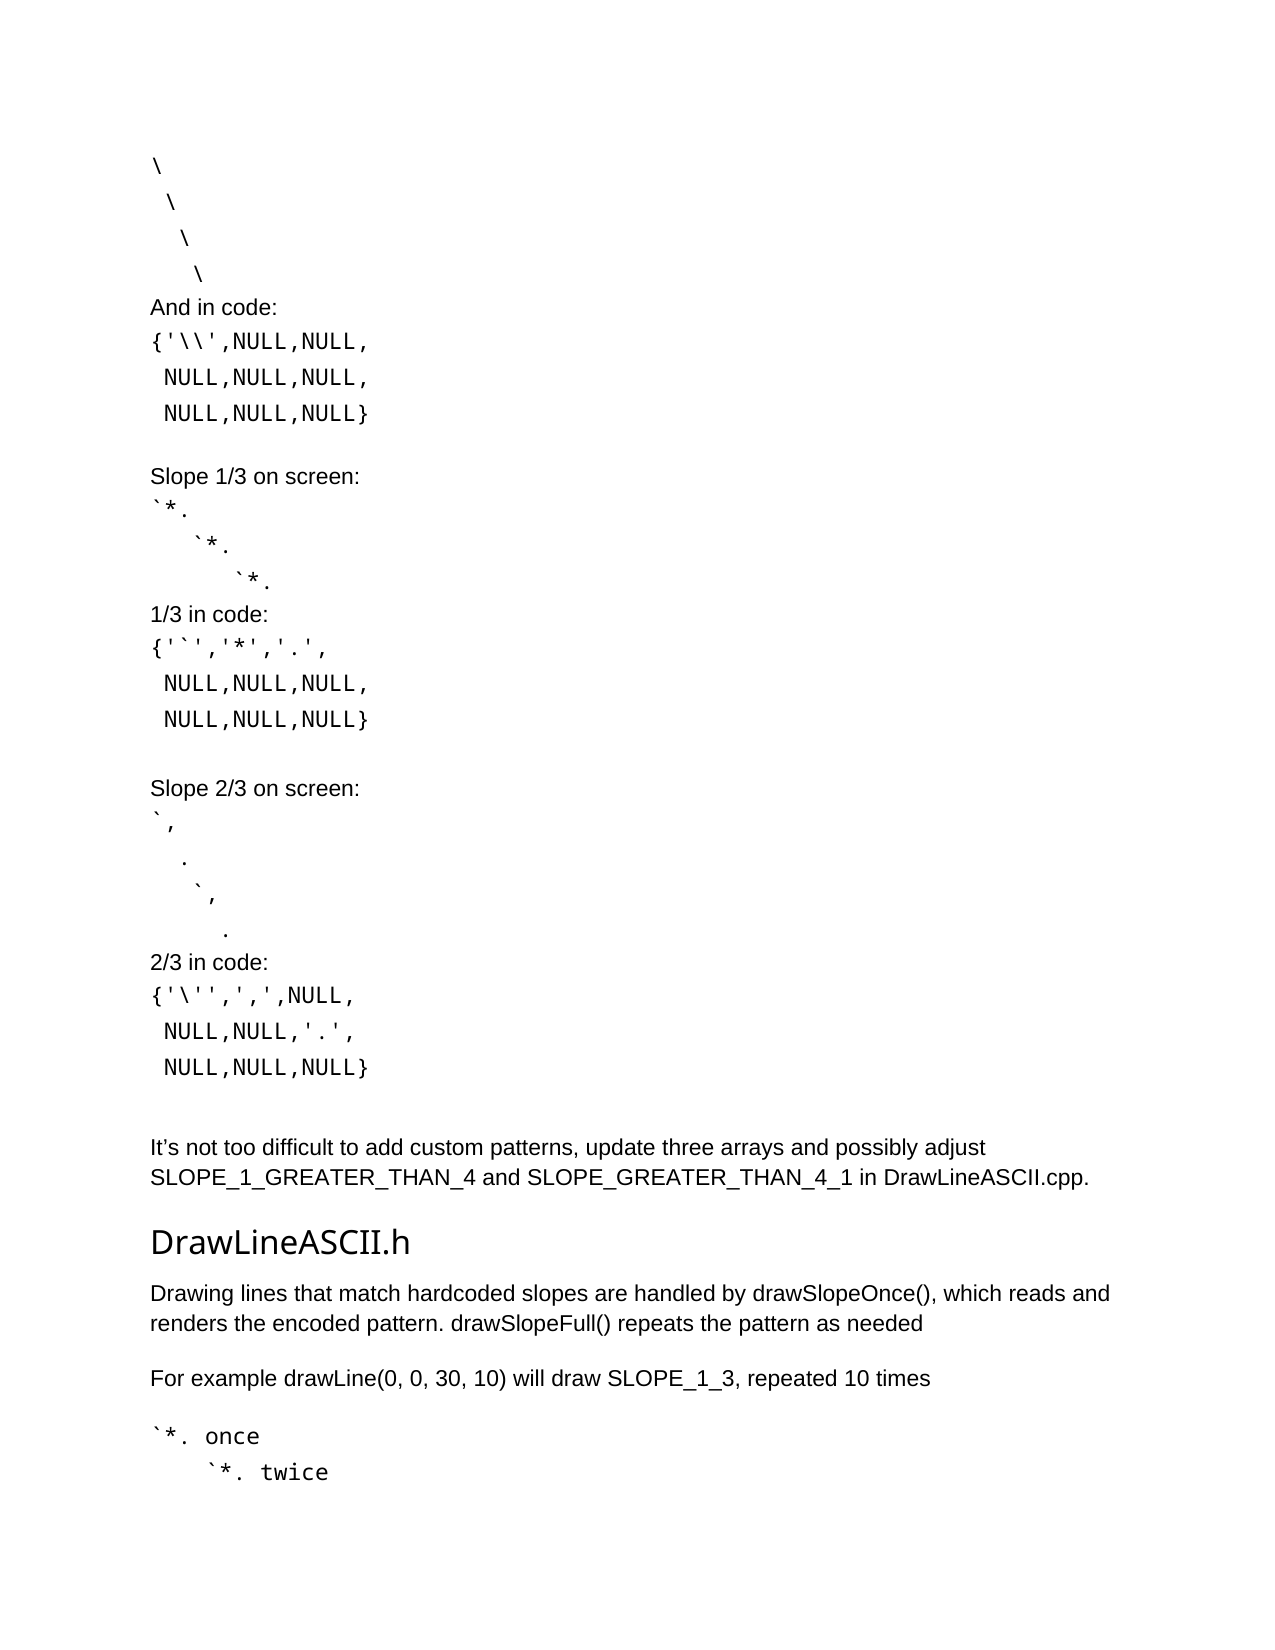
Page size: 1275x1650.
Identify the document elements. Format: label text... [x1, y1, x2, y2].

text NULL,NULL,NULL, [150, 667, 1125, 698]
text `*. [150, 565, 1125, 596]
subtitle DrawLineASCII.h [150, 1219, 1125, 1264]
text `*. `*. [150, 493, 1125, 560]
text Slope 2/3 on screen: [150, 775, 1125, 801]
text \ \ \ \ [150, 150, 1125, 289]
text 1/3 in code: [150, 601, 1125, 627]
text `, . [150, 805, 1125, 872]
text {'`','*','.', [150, 631, 1125, 662]
text . [150, 913, 1125, 944]
text And in code: {'\\',NULL,NULL, NULL,NULL,NULL, NULL,NULL,NULL} [150, 294, 1125, 428]
text {'\'',',',NULL, NULL,NULL,'.', NULL,NULL,NULL} [150, 979, 1125, 1082]
text `*. once `*. twice [150, 1420, 1125, 1487]
text Drawing lines that match hardcoded slopes are handled by drawSlopeOnce(), which reads and renders the encoded pattern. drawSlopeFull() repeats the pattern as needed [150, 1279, 1125, 1336]
text `, [150, 877, 1125, 908]
text 2/3 in code: [150, 949, 1125, 975]
text NULL,NULL,NULL} [150, 703, 1125, 734]
subtitle It’s not too difficult to add custom patterns, update three arrays and possibly adjust SLOPE_1_GREATER_THAN_4 and SLOPE_GREATER_THAN_4_1 in DrawLineASCII.cpp. [150, 1134, 1125, 1190]
text Slope 1/3 on screen: [150, 463, 1125, 489]
text For example drawLine(0, 0, 30, 10) will draw SLOPE_1_3, repeated 10 times [150, 1365, 1125, 1391]
